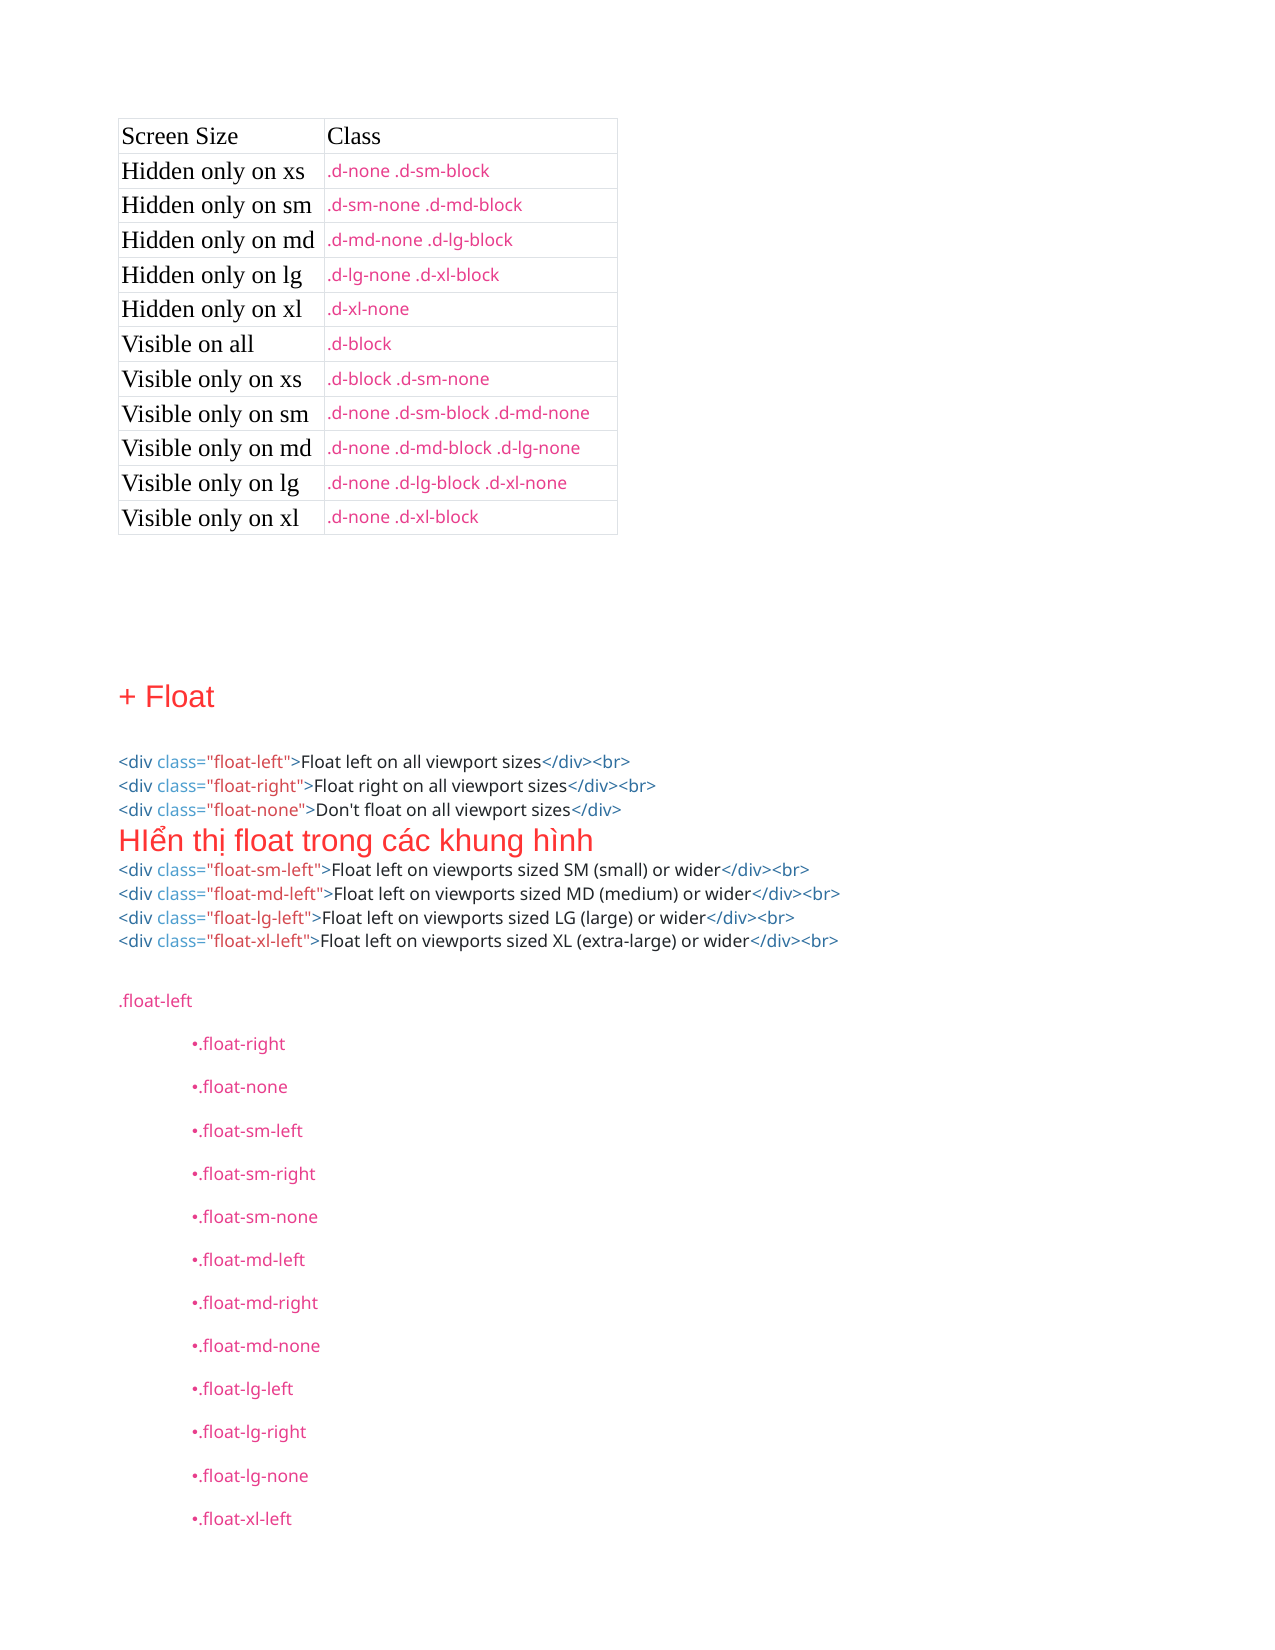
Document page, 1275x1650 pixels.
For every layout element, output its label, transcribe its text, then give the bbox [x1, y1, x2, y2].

list .float-lg-none [118, 1463, 1157, 1487]
text <div class="float-right">Float right on all viewport sizes</div><br> [118, 774, 1157, 798]
table_cell Hidden only on xl [119, 293, 324, 326]
table_cell Hidden only on lg [119, 258, 324, 292]
text <div class="float-left">Float left on all viewport sizes</div><br> [118, 750, 1157, 774]
text <div class="float-sm-left">Float left on viewports sized SM (small) or wider</div><br> [118, 858, 1157, 881]
table_header Class [325, 119, 617, 153]
list .float-lg-left [118, 1377, 1157, 1401]
table_cell Hidden only on md [119, 223, 324, 257]
list .float-md-right [118, 1291, 1157, 1315]
list .float-md-left [118, 1248, 1157, 1272]
table_cell Hidden only on sm [119, 189, 324, 222]
table_cell Visible only on xs [119, 362, 324, 396]
list .float-md-none [118, 1334, 1157, 1358]
list .float-sm-left [118, 1118, 1157, 1142]
table_cell Visible on all [119, 327, 324, 361]
list .float-none [118, 1075, 1157, 1099]
list .float-right [118, 1032, 1157, 1056]
list .float-sm-none [118, 1204, 1157, 1228]
table_cell .d-md-none .d-lg-block [325, 223, 617, 257]
list .float-xl-left [118, 1506, 1157, 1530]
table_cell Visible only on xl [119, 501, 324, 534]
table_cell Visible only on lg [119, 466, 324, 500]
text HIển thị float trong các khung hình [118, 822, 1157, 858]
table_cell Visible only on sm [119, 397, 324, 430]
text <div class="float-md-left">Float left on viewports sized MD (medium) or wider</div><br> [118, 881, 1157, 905]
table_cell .d-sm-none .d-md-block [325, 189, 617, 222]
table_cell .d-block .d-sm-none [325, 362, 617, 396]
table_cell .d-none .d-md-block .d-lg-none [325, 431, 617, 465]
table_cell .d-none .d-sm-block .d-md-none [325, 397, 617, 430]
text + Float [118, 678, 1157, 714]
table_cell .d-none .d-lg-block .d-xl-none [325, 466, 617, 500]
list .float-lg-right [118, 1420, 1157, 1444]
table_cell .d-lg-none .d-xl-block [325, 258, 617, 292]
list .float-sm-right [118, 1161, 1157, 1185]
table_cell .d-none .d-xl-block [325, 501, 617, 534]
table_cell Hidden only on xs [119, 154, 324, 187]
table_header Screen Size [119, 119, 324, 153]
text <div class="float-lg-left">Float left on viewports sized LG (large) or wider</div><br> [118, 905, 1157, 929]
table_cell Visible only on md [119, 431, 324, 465]
table_cell .d-block [325, 327, 617, 361]
text <div class="float-none">Don't float on all viewport sizes</div> [118, 798, 1157, 822]
table_cell .d-xl-none [325, 293, 617, 326]
text <div class="float-xl-left">Float left on viewports sized XL (extra-large) or wider</div><br> [118, 929, 1157, 953]
table_cell .d-none .d-sm-block [325, 154, 617, 187]
text .float-left [118, 989, 1157, 1013]
